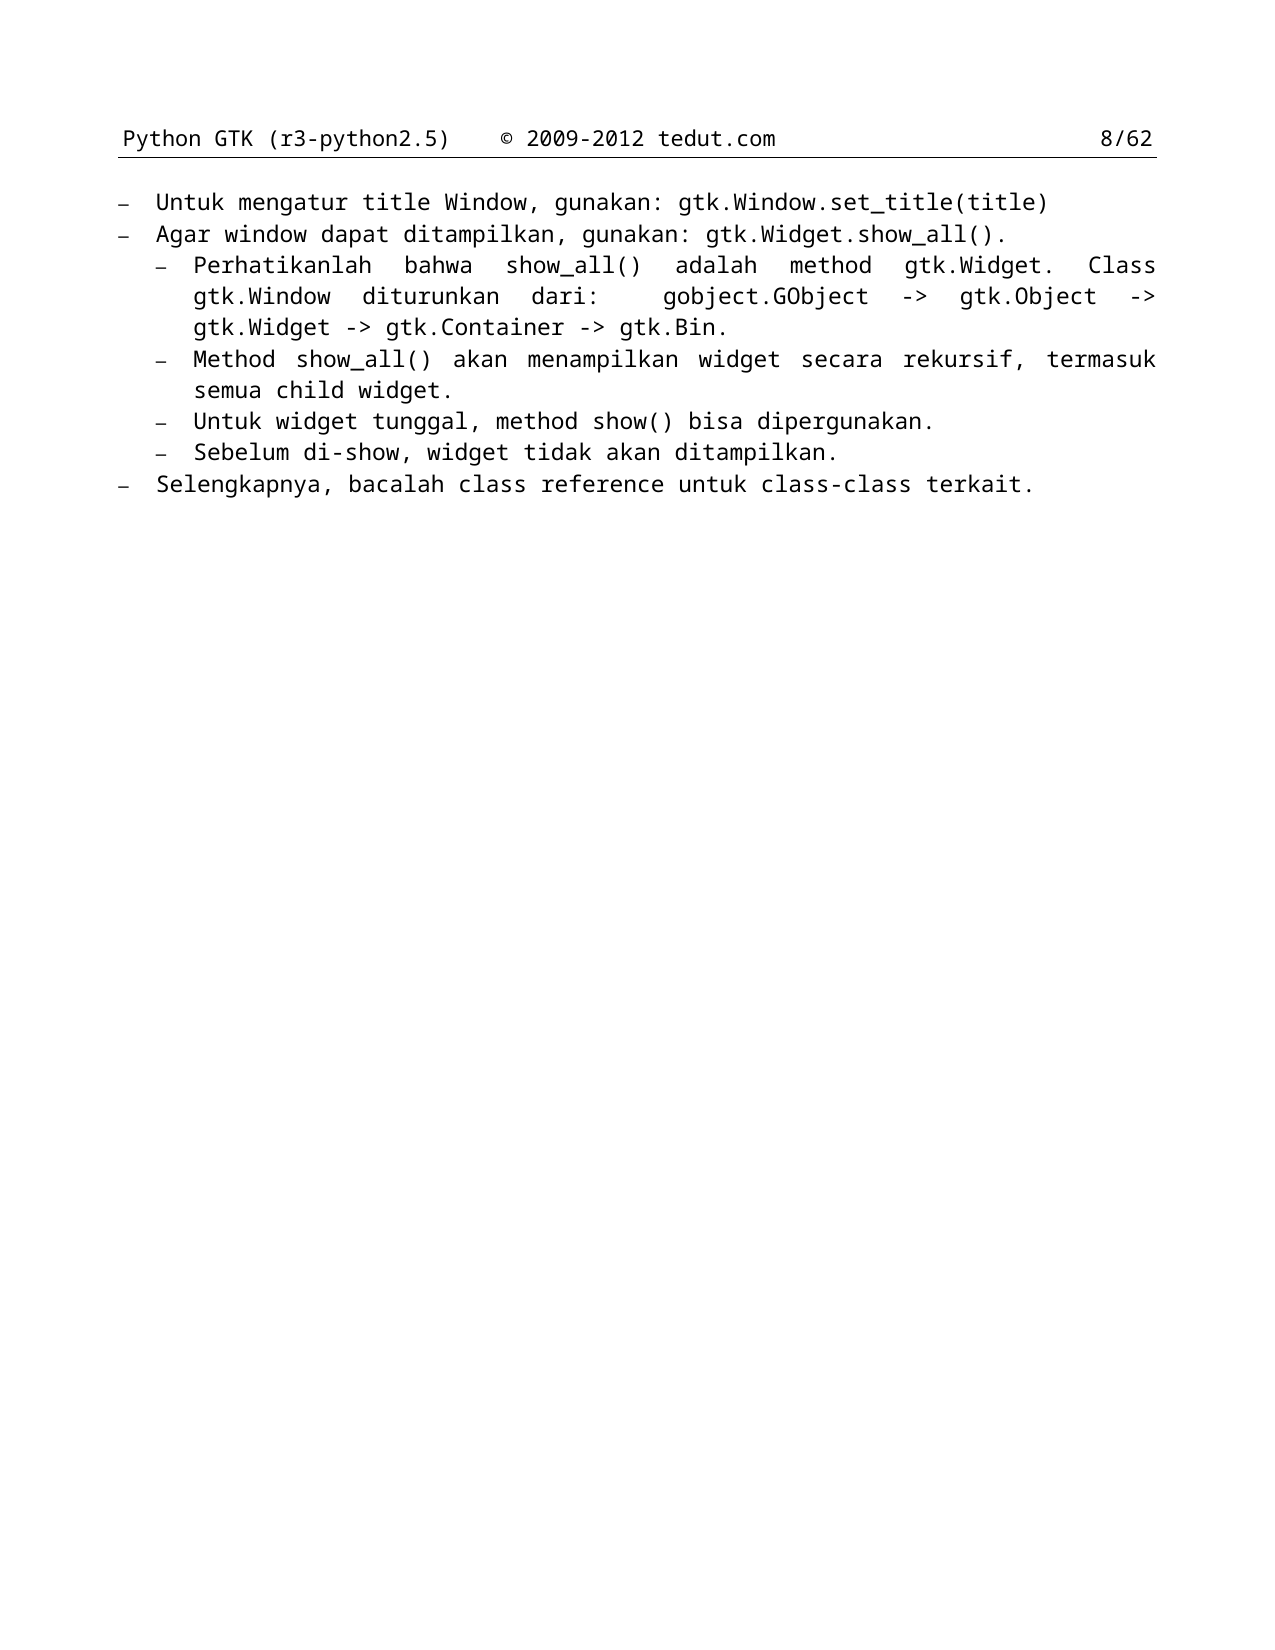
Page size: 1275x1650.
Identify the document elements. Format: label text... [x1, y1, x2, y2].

list Sebelum di-show, widget tidak akan ditampilkan. [156, 436, 1157, 467]
list Untuk widget tunggal, method show() bisa dipergunakan. [156, 405, 1157, 436]
list Perhatikanlah bahwa show_all() adalah method gtk.Widget. Class gtk.Window diturunkan dari: gobject.GObject -> gtk.Object -> gtk.Widget -> gtk.Container -> gtk.Bin. [156, 249, 1157, 342]
list Selengkapnya, bacalah class reference untuk class-class terkait. [118, 467, 1157, 499]
list Agar window dapat ditampilkan, gunakan: gtk.Widget.show_all(). [118, 217, 1157, 249]
list Method show_all() akan menampilkan widget secara rekursif, termasuk semua child widget. [156, 342, 1157, 405]
list Untuk mengatur title Window, gunakan: gtk.Window.set_title(title) [118, 186, 1157, 217]
